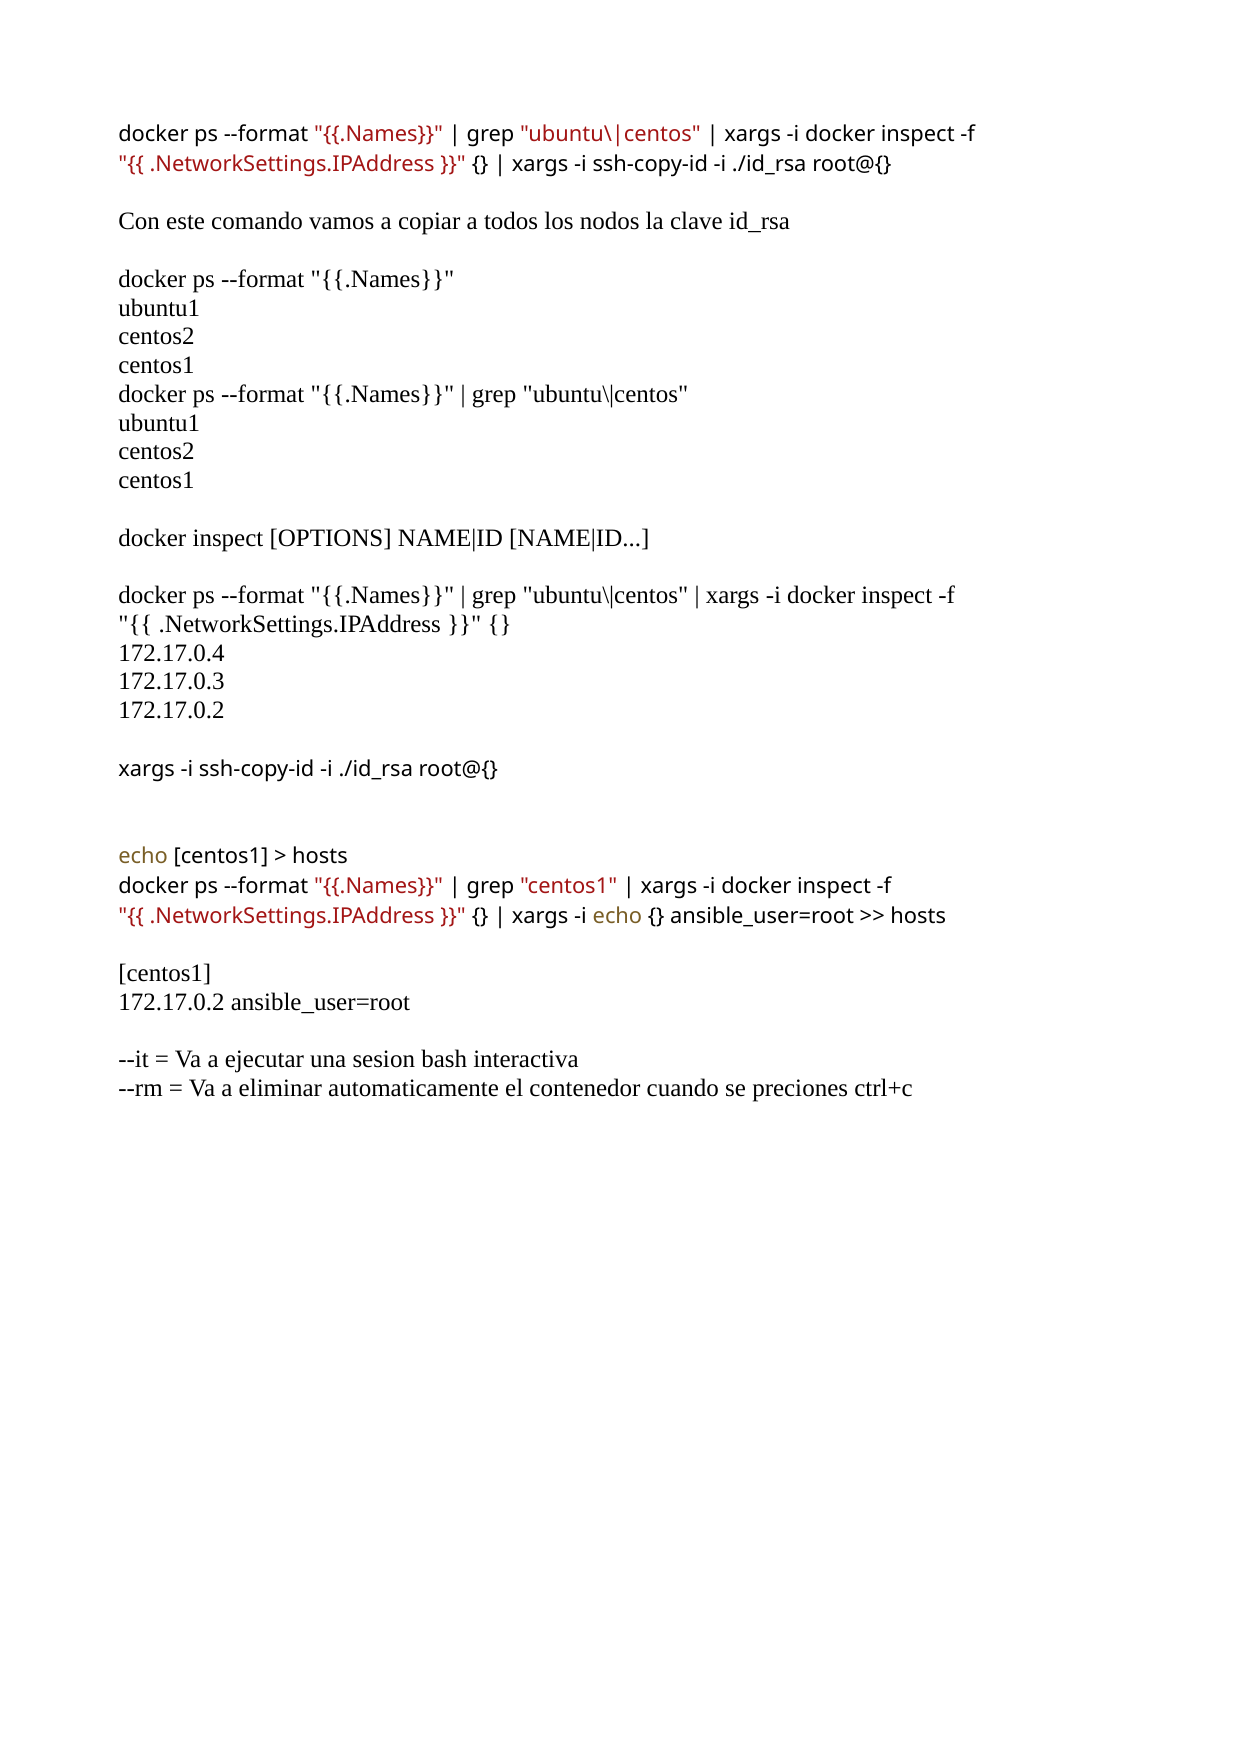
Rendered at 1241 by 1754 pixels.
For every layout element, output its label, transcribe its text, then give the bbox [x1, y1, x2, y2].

text echo [centos1] > hosts [118, 840, 1122, 870]
text centos2 [118, 436, 1122, 465]
text ubuntu1 [118, 293, 1122, 321]
text [centos1] [118, 958, 1122, 987]
text --it = Va a ejecutar una sesion bash interactiva [118, 1044, 1122, 1073]
text xargs -i ssh-copy-id -i ./id_rsa root@{} [118, 753, 1122, 782]
text centos1 [118, 350, 1122, 379]
text 172.17.0.2 [118, 695, 1122, 724]
text 172.17.0.2 ansible_user=root [118, 987, 1122, 1016]
text docker ps --format "{{.Names}}" | grep "ubuntu\|centos" | xargs -i docker inspect -f "{{ .NetworkSettings.IPAddress }}" {} | xargs -i ssh-copy-id -i ./id_rsa root@{} [118, 118, 1122, 178]
text docker ps --format "{{.Names}}" [118, 264, 1122, 293]
text 172.17.0.3 [118, 666, 1122, 695]
text docker ps --format "{{.Names}}" | grep "ubuntu\|centos" [118, 379, 1122, 408]
text --rm = Va a eliminar automaticamente el contenedor cuando se preciones ctrl+c [118, 1073, 1122, 1102]
text docker ps --format "{{.Names}}" | grep "ubuntu\|centos" | xargs -i docker inspect -f "{{ .NetworkSettings.IPAddress }}" {} [118, 580, 1122, 638]
text centos1 [118, 465, 1122, 494]
text centos2 [118, 321, 1122, 350]
text docker inspect [OPTIONS] NAME|ID [NAME|ID...] [118, 523, 1122, 551]
text Con este comando vamos a copiar a todos los nodos la clave id_rsa [118, 206, 1122, 235]
text docker ps --format "{{.Names}}" | grep "centos1" | xargs -i docker inspect -f "{{ .NetworkSettings.IPAddress }}" {} | xargs -i echo {} ansible_user=root >> hosts [118, 870, 1122, 929]
text ubuntu1 [118, 408, 1122, 436]
text 172.17.0.4 [118, 638, 1122, 666]
